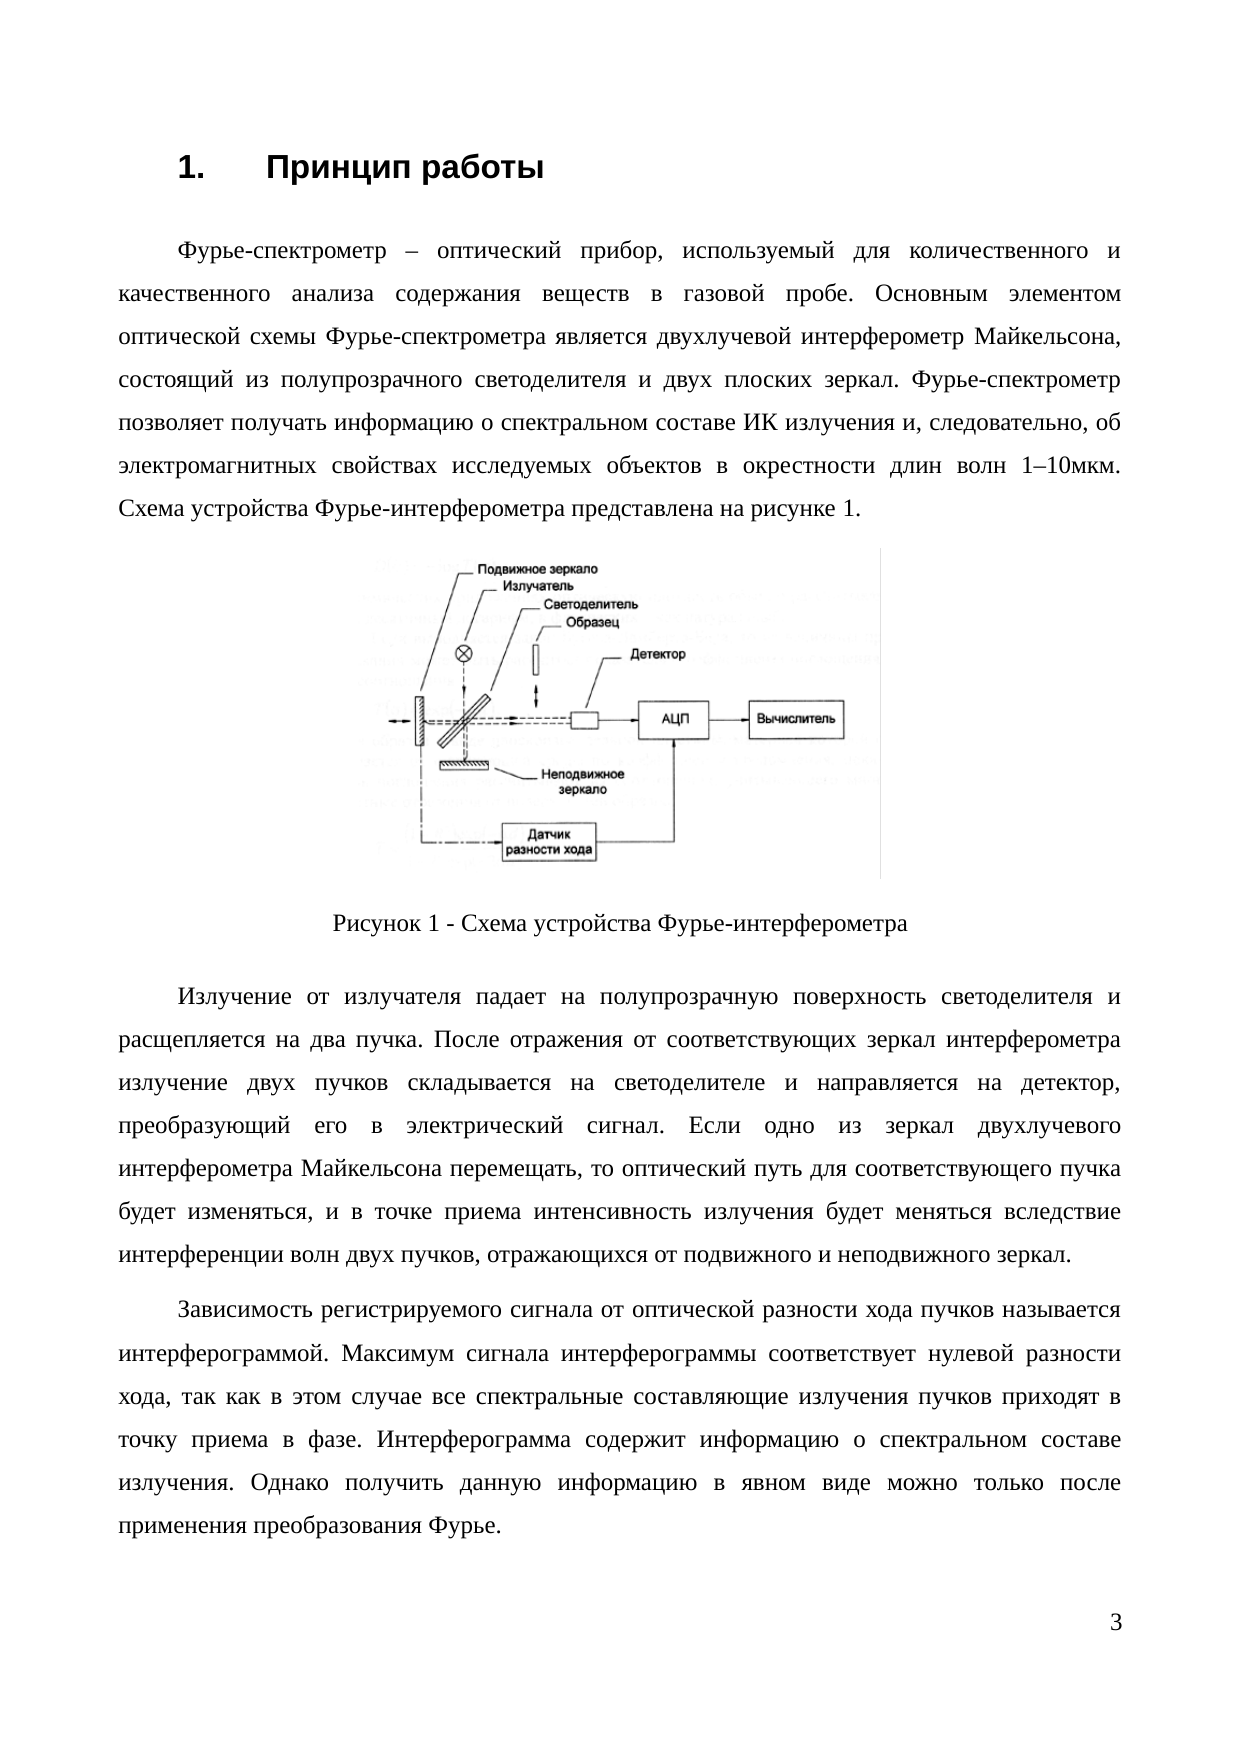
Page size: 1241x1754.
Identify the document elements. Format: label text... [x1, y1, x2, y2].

text Излучение от излучателя падает на полупрозрачную поверхность светоделителя и расщепляется на два пучка. После отражения от соответствующих зеркал интерферометра излучение двух пучков складывается на светоделителе и направляется на детектор, преобразующий его в электрический сигнал. Если одно из зеркал двухлучевого интерферометра Майкельсона перемещать, то оптический путь для соответствующего пучка будет изменяться, и в точке приема интенсивность излучения будет меняться вследствие интерференции волн двух пучков, отражающихся от подвижного и неподвижного зеркал. [118, 981, 1122, 1268]
text Фурье-спектрометр – оптический прибор, используемый для количественного и качественного анализа содержания веществ в газовой пробе. Основным элементом оптической схемы Фурье-спектрометра является двухлучевой интерферометр Майкельсона, состоящий из полупрозрачного светоделителя и двух плоских зеркал. Фурье-спектрометр позволяет получать информацию о спектральном составе ИК излучения и, следовательно, об электромагнитных свойствах исследуемых объектов в окрестности длин волн 1–10мкм. Схема устройства Фурье-интерферометра представлена на рисунке 1. [118, 235, 1122, 522]
subtitle Принцип работы [118, 148, 1122, 186]
picture [358, 548, 882, 879]
text Рисунок 1 - Схема устройства Фурье-интерферометра [118, 908, 1122, 937]
text Зависимость регистрируемого сигнала от оптической разности хода пучков называется интерферограммой. Максимум сигнала интерферограммы соответствует нулевой разности хода, так как в этом случае все спектральные составляющие излучения пучков приходят в точку приема в фазе. Интерферограмма содержит информацию о спектральном составе излучения. Однако получить данную информацию в явном виде можно только после применения преобразования Фурье. [118, 1294, 1122, 1539]
